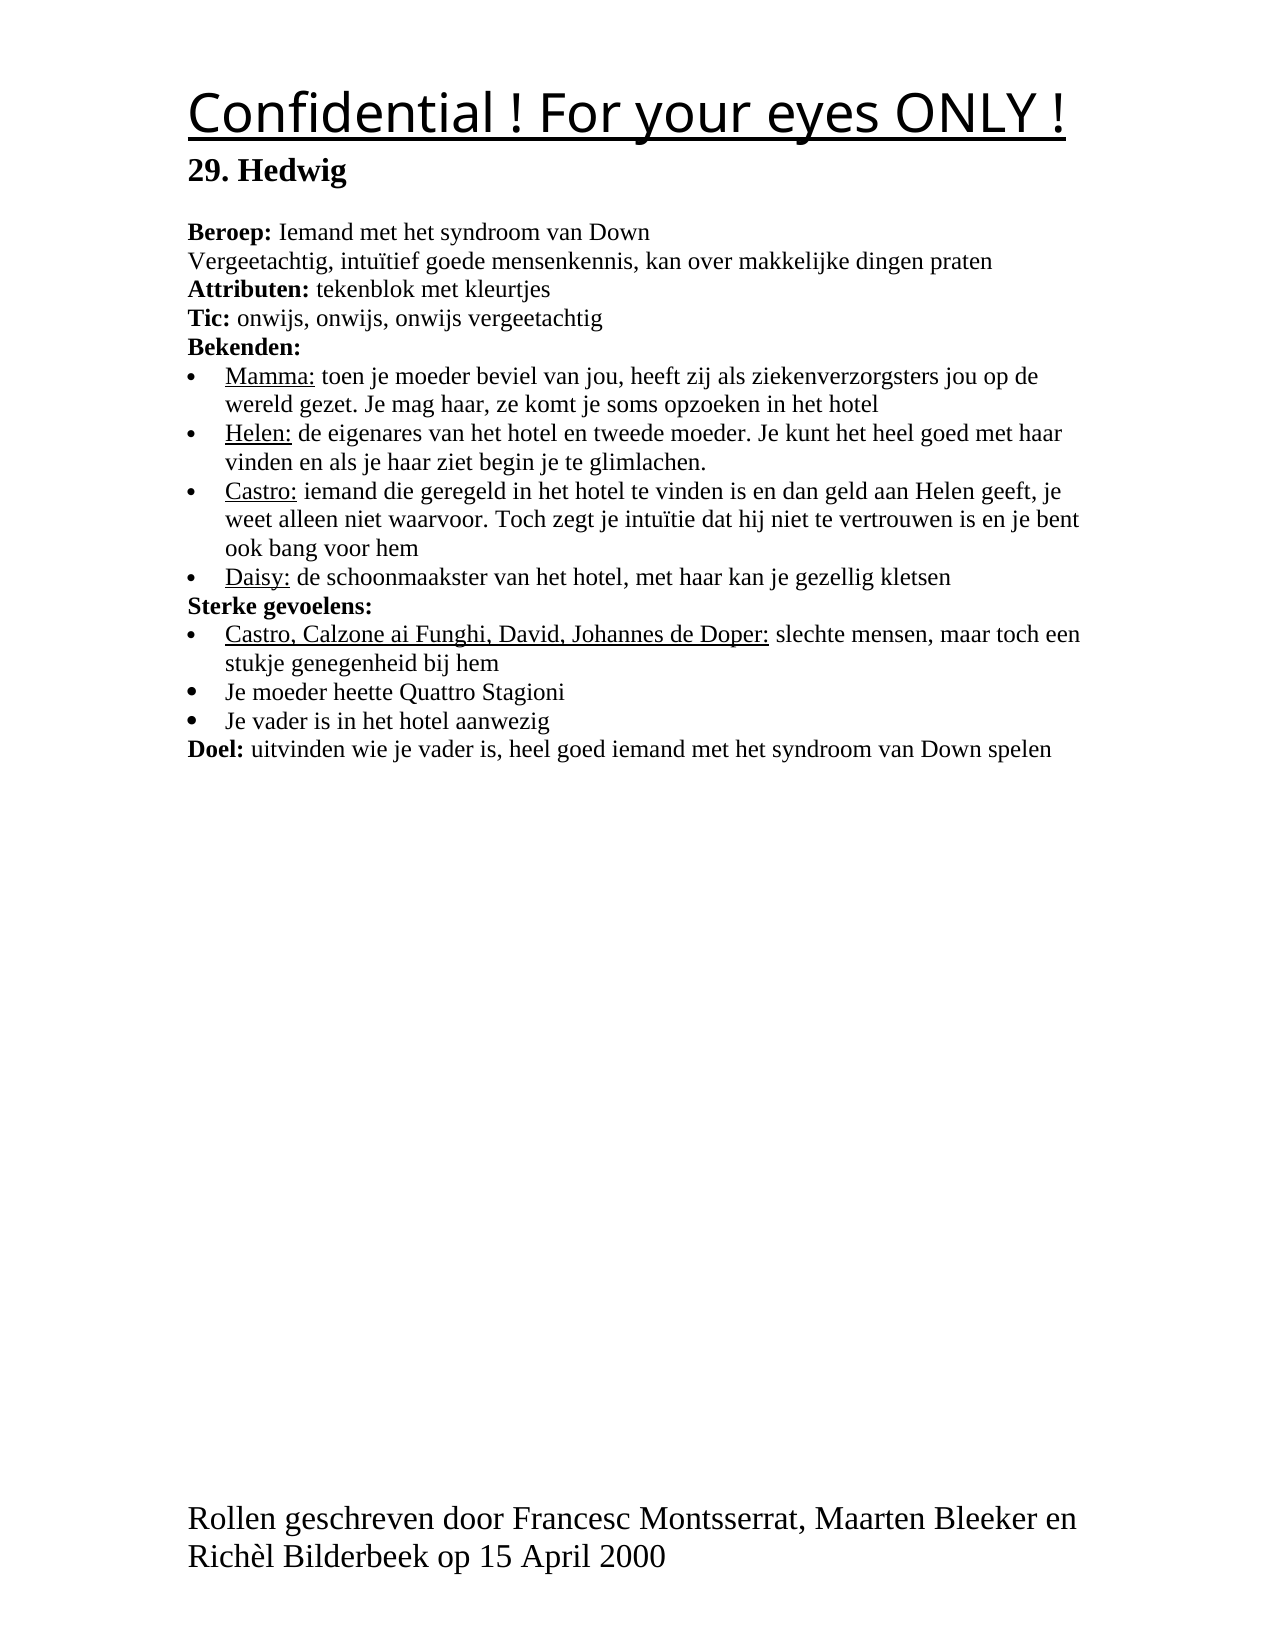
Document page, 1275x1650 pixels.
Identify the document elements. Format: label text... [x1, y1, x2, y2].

text Attributen: tekenblok met kleurtjes [187, 274, 1087, 303]
text Doel: uitvinden wie je vader is, heel goed iemand met het syndroom van Down spelen [187, 734, 1087, 763]
text 29. Hedwig [187, 150, 1087, 188]
list Je vader is in het hotel aanwezig [187, 706, 1087, 734]
text Beroep: Iemand met het syndroom van Down [187, 217, 1087, 246]
text Sterke gevoelens: [187, 591, 1087, 619]
list Castro: iemand die geregeld in het hotel te vinden is en dan geld aan Helen geeft, je weet alleen niet waarvoor. Toch zegt je intuïtie dat hij niet te vertrouwen is en je bent ook bang voor hem [187, 476, 1087, 562]
list Helen: de eigenares van het hotel en tweede moeder. Je kunt het heel goed met haar vinden en als je haar ziet begin je te glimlachen. [187, 418, 1087, 476]
text Tic: onwijs, onwijs, onwijs vergeetachtig [187, 303, 1087, 332]
text Vergeetachtig, intuïtief goede mensenkennis, kan over makkelijke dingen praten [187, 246, 1087, 274]
text Bekenden: [187, 332, 1087, 361]
list Je moeder heette Quattro Stagioni [187, 677, 1087, 706]
list Mamma: toen je moeder beviel van jou, heeft zij als ziekenverzorgsters jou op de wereld gezet. Je mag haar, ze komt je soms opzoeken in het hotel [187, 361, 1087, 418]
list Castro, Calzone ai Funghi, David, Johannes de Doper: slechte mensen, maar toch een stukje genegenheid bij hem [187, 619, 1087, 677]
list Daisy: de schoonmaakster van het hotel, met haar kan je gezellig kletsen [187, 562, 1087, 591]
